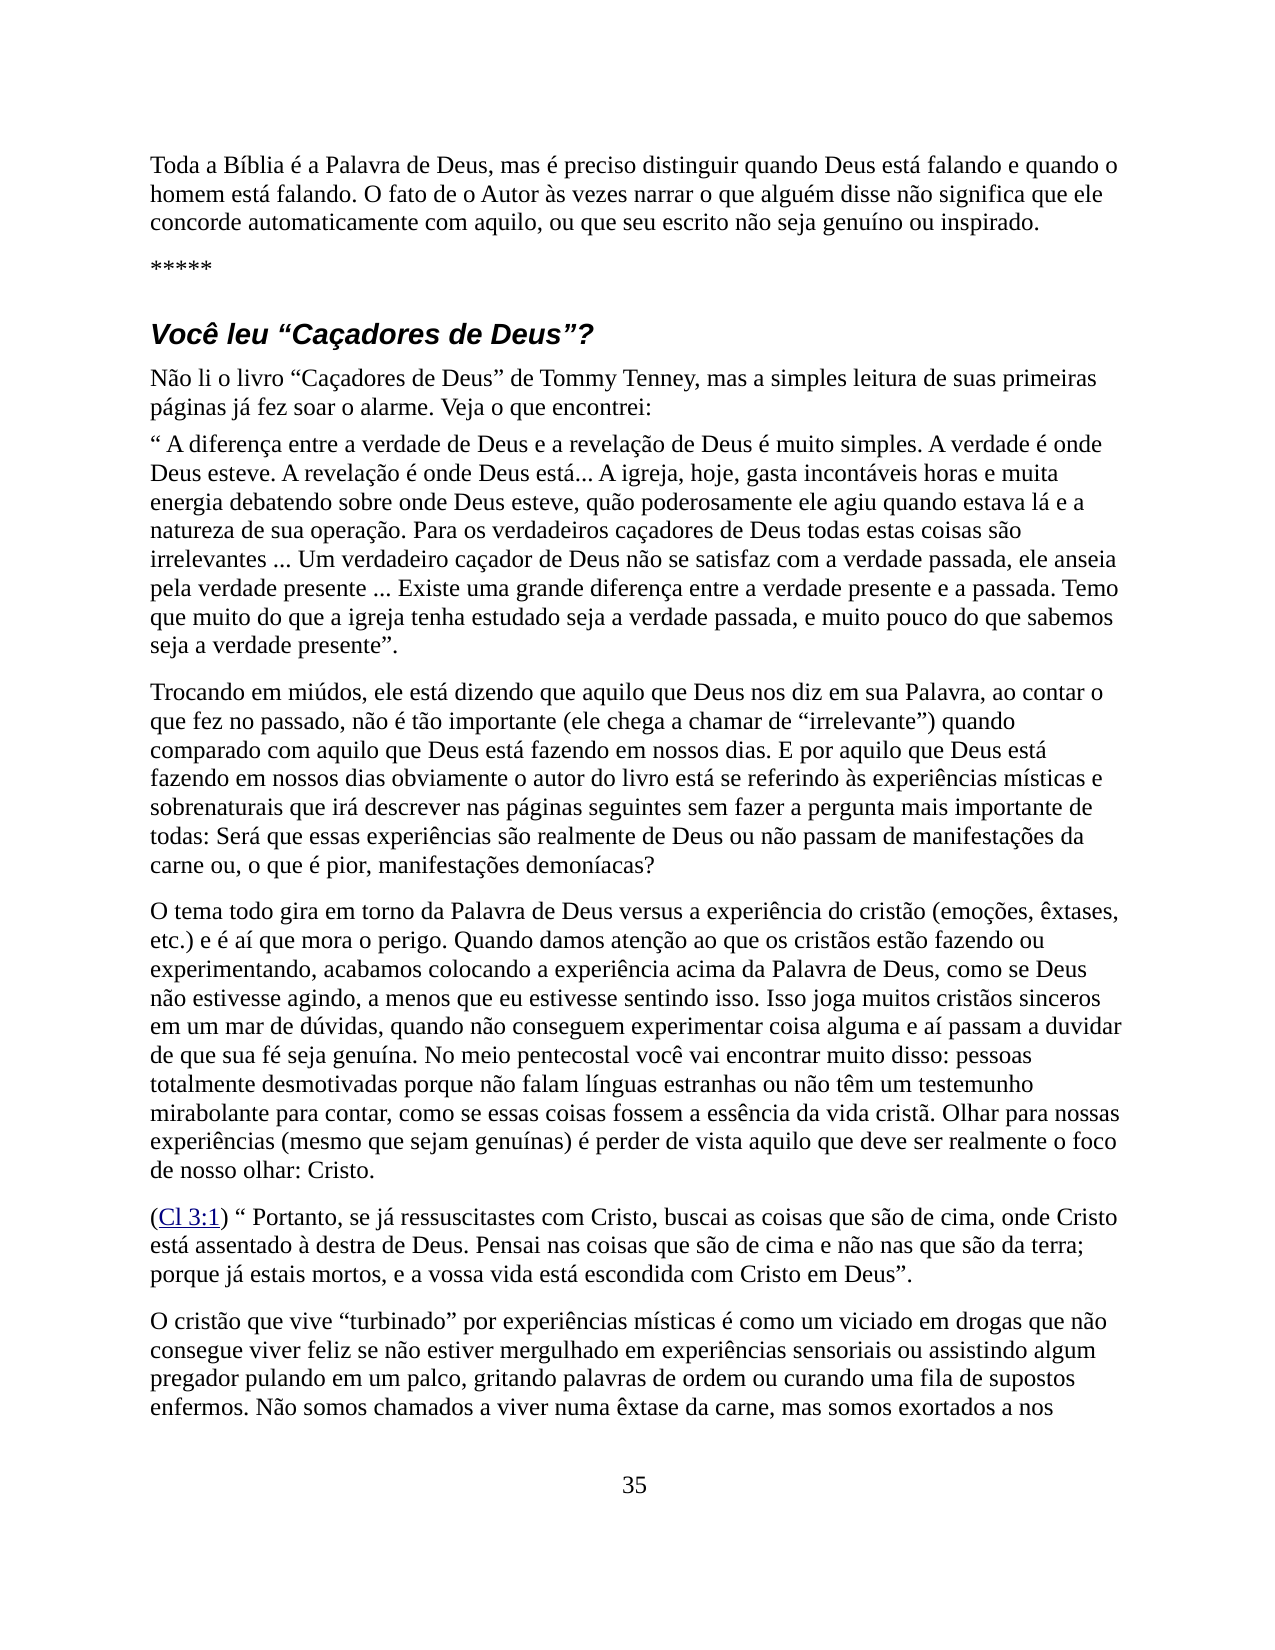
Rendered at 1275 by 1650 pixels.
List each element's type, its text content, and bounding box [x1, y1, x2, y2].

text Toda a Bíblia é a Palavra de Deus, mas é preciso distinguir quando Deus está falando e quando o homem está falando. O fato de o Autor às vezes narrar o que alguém disse não significa que ele concorde automaticamente com aquilo, ou que seu escrito não seja genuíno ou inspirado. [150, 150, 1125, 236]
text Trocando em miúdos, ele está dizendo que aquilo que Deus nos diz em sua Palavra, ao contar o que fez no passado, não é tão importante (ele chega a chamar de “irrelevante”) quando comparado com aquilo que Deus está fazendo em nossos dias. E por aquilo que Deus está fazendo em nossos dias obviamente o autor do livro está se referindo às experiências místicas e sobrenaturais que irá descrever nas páginas seguintes sem fazer a pergunta mais importante de todas: Será que essas experiências são realmente de Deus ou não passam de manifestações da carne ou, o que é pior, manifestações demoníacas? [150, 677, 1125, 878]
text Não li o livro “Caçadores de Deus” de Tommy Tenney, mas a simples leitura de suas primeiras páginas já fez soar o alarme. Veja o que encontrei: [150, 363, 1125, 420]
subtitle Você leu “Caçadores de Deus”? [150, 317, 1125, 350]
text “ A diferença entre a verdade de Deus e a revelação de Deus é muito simples. A verdade é onde Deus esteve. A revelação é onde Deus está... A igreja, hoje, gasta incontáveis horas e muita energia debatendo sobre onde Deus esteve, quão poderosamente ele agiu quando estava lá e a natureza de sua operação. Para os verdadeiros caçadores de Deus todas estas coisas são irrelevantes ... Um verdadeiro caçador de Deus não se satisfaz com a verdade passada, ele anseia pela verdade presente ... Existe uma grande diferença entre a verdade presente e a passada. Temo que muito do que a igreja tenha estudado seja a verdade passada, e muito pouco do que sabemos seja a verdade presente”. [150, 429, 1125, 659]
text (Cl 3:1) “ Portanto, se já ressuscitastes com Cristo, buscai as coisas que são de cima, onde Cristo está assentado à destra de Deus. Pensai nas coisas que são de cima e não nas que são da terra; porque já estais mortos, e a vossa vida está escondida com Cristo em Deus”. [150, 1202, 1125, 1288]
text O cristão que vive “turbinado” por experiências místicas é como um viciado em drogas que não consegue viver feliz se não estiver mergulhado em experiências sensoriais ou assistindo algum pregador pulando em um palco, gritando palavras de ordem ou curando uma fila de supostos enfermos. Não somos chamados a viver numa êxtase da carne, mas somos exortados a nos [150, 1306, 1125, 1421]
text ***** [150, 254, 1125, 283]
text O tema todo gira em torno da Palavra de Deus versus a experiência do cristão (emoções, êxtases, etc.) e é aí que mora o perigo. Quando damos atenção ao que os cristãos estão fazendo ou experimentando, acabamos colocando a experiência acima da Palavra de Deus, como se Deus não estivesse agindo, a menos que eu estivesse sentindo isso. Isso joga muitos cristãos sinceros em um mar de dúvidas, quando não conseguem experimentar coisa alguma e aí passam a duvidar de que sua fé seja genuína. No meio pentecostal você vai encontrar muito disso: pessoas totalmente desmotivadas porque não falam línguas estranhas ou não têm um testemunho mirabolante para contar, como se essas coisas fossem a essência da vida cristã. Olhar para nossas experiências (mesmo que sejam genuínas) é perder de vista aquilo que deve ser realmente o foco de nosso olhar: Cristo. [150, 896, 1125, 1184]
